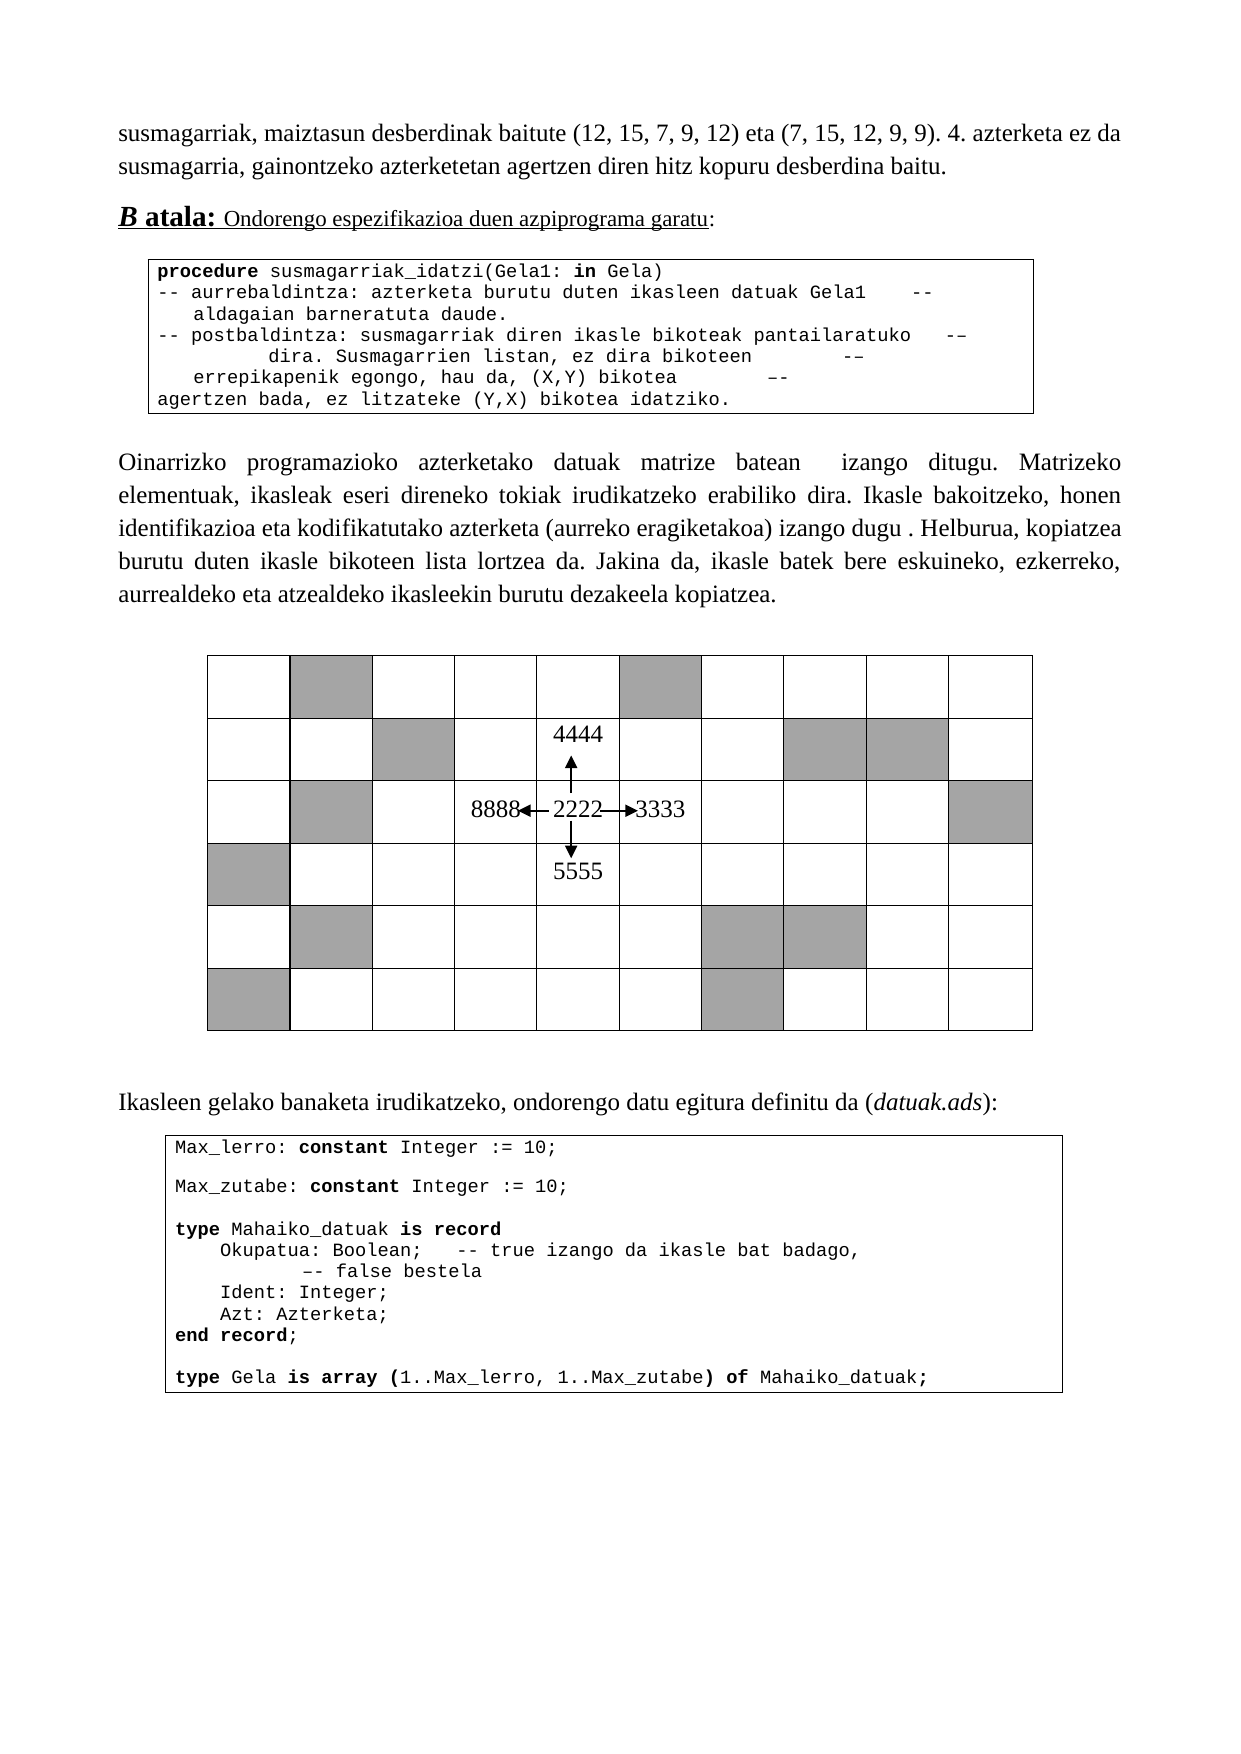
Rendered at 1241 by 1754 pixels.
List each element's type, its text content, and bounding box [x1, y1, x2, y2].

table_cell [949, 906, 1032, 968]
table_cell [949, 844, 1032, 905]
table_cell [537, 906, 619, 968]
text -- postbaldintza: susmagarriak diren ikasle bikoteak pantailaratuko -– dira. Susmagarrien listan, ez dira bikoteen -– errepikapenik egongo, hau da, (X,Y) bikotea –- agertzen bada, ez litzateke (Y,X) bikotea idatziko. [149, 322, 1033, 413]
text procedure susmagarriak_idatzi(Gela1: in Gela) [149, 260, 1033, 280]
table_cell 3333 [620, 781, 701, 843]
table_cell [208, 906, 289, 968]
table_cell 4444 [537, 719, 619, 780]
table_cell 5555 [537, 844, 619, 905]
table_cell [949, 969, 1032, 1030]
text Oinarrizko programazioko azterketako datuak matrize batean izango ditugu. Matrizeko elementuak, ikasleak eseri direneko tokiak irudikatzeko erabiliko dira. Ikasle bakoitzeko, honen identifikazioa eta kodifikatutako azterketa (aurreko eragiketakoa) izango dugu . Helburua, kopiatzea burutu duten ikasle bikoteen lista lortzea da. Jakina da, ikasle batek bere eskuineko, ezkerreko, aurrealdeko eta atzealdeko ikasleekin burutu dezakeela kopiatzea. [118, 414, 1122, 607]
table_cell [949, 719, 1032, 780]
table_cell [784, 781, 866, 843]
table_cell [373, 969, 454, 1030]
table_cell [373, 906, 454, 968]
table_cell [208, 969, 289, 1030]
table_cell [620, 719, 701, 780]
table_header [373, 656, 454, 718]
table_cell [291, 719, 372, 780]
table_cell [784, 719, 866, 780]
text Azt: Azterketa; [166, 1301, 1062, 1323]
table_cell [537, 969, 619, 1030]
table_header [291, 656, 372, 718]
table_cell [867, 844, 948, 905]
table_cell [208, 844, 289, 905]
table_cell [208, 719, 289, 780]
table_cell [455, 844, 536, 905]
table_cell [784, 906, 866, 968]
table_cell [455, 969, 536, 1030]
text susmagarriak, maiztasun desberdinak baitute (12, 15, 7, 9, 12) eta (7, 15, 12, 9, 9). 4. azterketa ez da susmagarria, gainontzeko azterketetan agertzen diren hitz kopuru desberdina baitu. [118, 118, 1122, 180]
table_cell [867, 906, 948, 968]
table_cell [620, 906, 701, 968]
table_cell [867, 719, 948, 780]
text Okupatua: Boolean; -- true izango da ikasle bat badago, –- false bestela [166, 1238, 1062, 1280]
table_cell [455, 719, 536, 780]
table_header [455, 656, 536, 718]
table_header [620, 656, 701, 718]
table_header [208, 656, 289, 718]
text Ikasleen gelako banaketa irudikatzeko, ondorengo datu egitura definitu da (datuak.ads): [118, 1087, 1122, 1116]
table_cell [373, 719, 454, 780]
table_cell [208, 781, 289, 843]
table_cell [702, 844, 783, 905]
table_cell [373, 844, 454, 905]
table_cell [291, 906, 372, 968]
table_cell [867, 781, 948, 843]
table_cell [949, 781, 1032, 843]
table_cell [455, 906, 536, 968]
text -- aurrebaldintza: azterketa burutu duten ikasleen datuak Gela1 -- aldagaian barneratuta daude. [149, 280, 1033, 322]
table_cell [291, 844, 372, 905]
table_cell [620, 969, 701, 1030]
table_cell [702, 781, 783, 843]
table_header [784, 656, 866, 718]
table_cell 8888 [455, 781, 536, 843]
text Max_lerro: constant Integer := 10; [166, 1136, 1062, 1159]
text end record; [166, 1323, 1062, 1347]
table_cell 2222 [537, 781, 619, 843]
table_cell [702, 906, 783, 968]
table_cell [784, 844, 866, 905]
table_header [867, 656, 948, 718]
table_cell [784, 969, 866, 1030]
table_cell [291, 781, 372, 843]
table_cell [702, 719, 783, 780]
text type Mahaiko_datuak is record [166, 1216, 1062, 1238]
text B atala: Ondorengo espezifikazioa duen azpiprograma garatu: [118, 199, 1122, 232]
text Ident: Integer; [166, 1280, 1062, 1301]
table_cell [702, 969, 783, 1030]
table_header [949, 656, 1032, 718]
table_cell [373, 781, 454, 843]
text type Gela is array (1..Max_lerro, 1..Max_zutabe) of Mahaiko_datuak; [166, 1365, 1062, 1392]
table_header [702, 656, 783, 718]
table_cell [620, 844, 701, 905]
table_cell [291, 969, 372, 1030]
text Max_zutabe: constant Integer := 10; [166, 1174, 1062, 1198]
table_cell [867, 969, 948, 1030]
table_header [537, 656, 619, 718]
